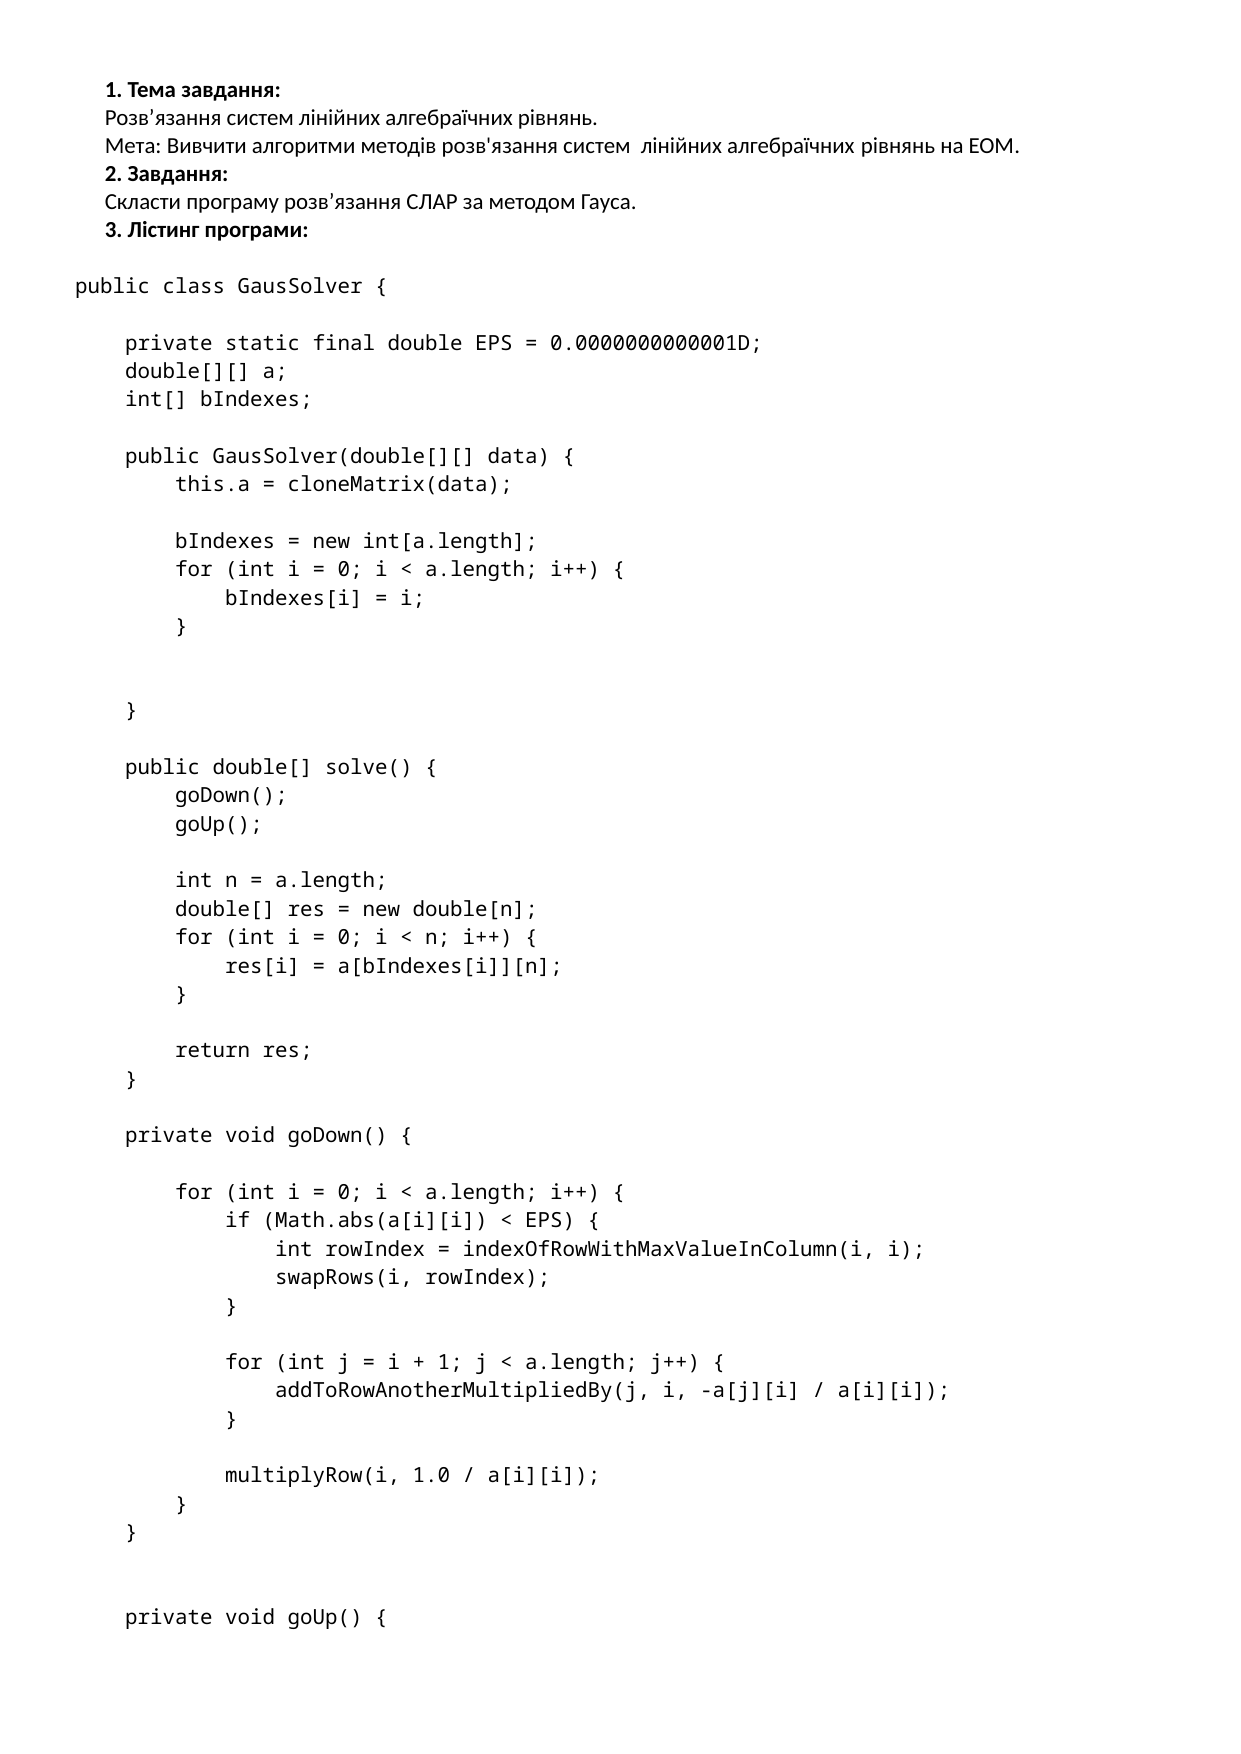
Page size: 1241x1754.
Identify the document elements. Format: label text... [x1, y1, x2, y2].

text } [75, 611, 1165, 639]
text int[] bIndexes; [75, 384, 1165, 413]
text } [75, 1291, 1165, 1319]
text private void goUp() { [75, 1602, 1165, 1630]
text goUp(); [75, 809, 1165, 837]
text res[i] = a[bIndexes[i]][n]; [75, 951, 1165, 979]
text int n = a.length; [75, 865, 1165, 894]
text 3. Лістинг програми: [75, 215, 1165, 243]
text double[] res = new double[n]; [75, 894, 1165, 922]
text double[][] a; [75, 356, 1165, 384]
text return res; [75, 1036, 1165, 1064]
text 1. Тема завдання: [75, 75, 1165, 103]
text public GausSolver(double[][] data) { [75, 441, 1165, 469]
text for (int i = 0; i < a.length; i++) { [75, 554, 1165, 583]
text multiplyRow(i, 1.0 / a[i][i]); [75, 1461, 1165, 1489]
text if (Math.abs(a[i][i]) < EPS) { [75, 1205, 1165, 1234]
text addToRowAnotherMultipliedBy(j, i, -a[j][i] / a[i][i]); [75, 1376, 1165, 1404]
text int rowIndex = indexOfRowWithMaxValueInColumn(i, i); [75, 1234, 1165, 1262]
text } [75, 1064, 1165, 1092]
text } [75, 1404, 1165, 1432]
text bIndexes[i] = i; [75, 583, 1165, 611]
text Мета: Вивчити алгоритми методів розв'язання систем лінійних алгебраїчних рівнянь на ЕОМ. [75, 131, 1165, 159]
text } [75, 1489, 1165, 1517]
text for (int j = i + 1; j < a.length; j++) { [75, 1347, 1165, 1376]
text private static final double EPS = 0.0000000000001D; [75, 328, 1165, 356]
text for (int i = 0; i < n; i++) { [75, 922, 1165, 951]
text } [75, 979, 1165, 1008]
text private void goDown() { [75, 1121, 1165, 1149]
text } [75, 696, 1165, 724]
text public class GausSolver { [75, 271, 1165, 299]
text Розв’язання систем лінійних алгебраїчних рівнянь. [75, 103, 1165, 131]
text public double[] solve() { [75, 752, 1165, 781]
text goDown(); [75, 781, 1165, 809]
text Скласти програму розв’язання СЛАР за методом Гауса. [75, 187, 1165, 215]
text } [75, 1517, 1165, 1546]
text for (int i = 0; i < a.length; i++) { [75, 1177, 1165, 1205]
text 2. Завдання: [75, 159, 1165, 187]
text swapRows(i, rowIndex); [75, 1262, 1165, 1291]
text bIndexes = new int[a.length]; [75, 526, 1165, 554]
text this.a = cloneMatrix(data); [75, 469, 1165, 498]
